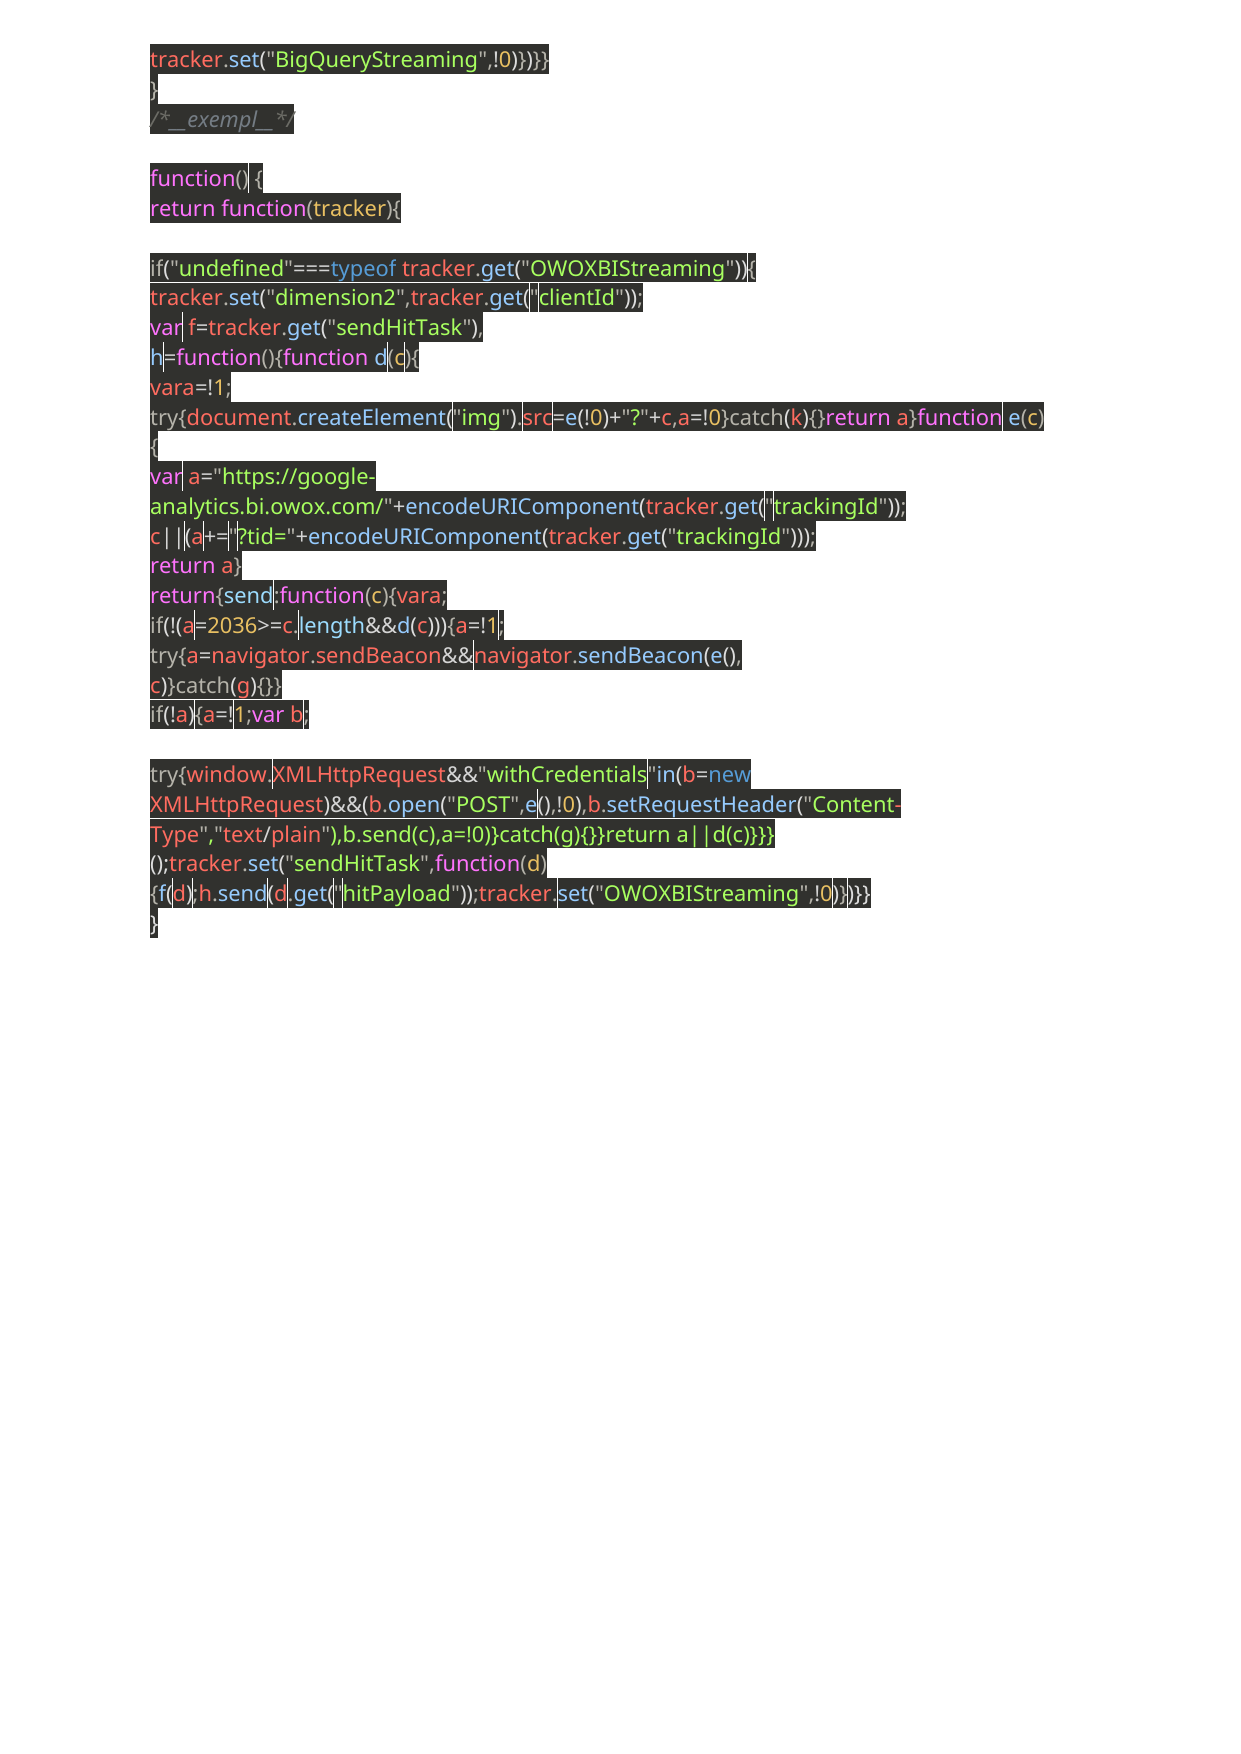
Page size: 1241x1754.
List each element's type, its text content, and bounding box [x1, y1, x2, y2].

text /*__exempl__*/ [150, 104, 1090, 134]
text vara=!1; [150, 372, 1090, 402]
text try{window.XMLHttpRequest&&"withCredentials"in(b=new [150, 759, 1090, 789]
text c||(a+="?tid="+encodeURIComponent(tracker.get("trackingId"))); [150, 521, 1090, 551]
text { [150, 431, 1090, 461]
text tracker.set("dimension2",tracker.get("clientId")); [150, 282, 1090, 312]
text if(!a){a=!1;var b; [150, 699, 1090, 729]
text if(!(a=2036>=c.length&&d(c))){a=!1; [150, 610, 1090, 640]
text h=function(){function d(c){ [150, 342, 1090, 372]
text try{document.createElement("img").src=e(!0)+"?"+c,a=!0}catch(k){}return a}function e(c) [150, 402, 1090, 431]
text XMLHttpRequest)&&(b.open("POST",e(),!0),b.setRequestHeader("Content- [150, 789, 1090, 818]
text ();tracker.set("sendHitTask",function(d) [150, 848, 1090, 878]
text Type","text/plain"),b.send(c),a=!0)}catch(g){}}return a||d(c)}}} [150, 818, 1090, 848]
text return{send:function(c){vara; [150, 580, 1090, 610]
text {f(d);h.send(d.get("hitPayload"));tracker.set("OWOXBIStreaming",!0)})}} [150, 878, 1090, 908]
text } [150, 908, 1090, 938]
text var f=tracker.get("sendHitTask"), [150, 312, 1090, 342]
text c)}catch(g){}} [150, 670, 1090, 699]
text return function(tracker){ [150, 193, 1090, 223]
text } [150, 74, 1090, 104]
text tracker.set("BigQueryStreaming",!0)})}} [150, 44, 1090, 74]
text function() { [150, 163, 1090, 193]
text if("undefined"===typeof tracker.get("OWOXBIStreaming")){ [150, 253, 1090, 282]
text try{a=navigator.sendBeacon&&navigator.sendBeacon(e(), [150, 640, 1090, 670]
text var a="https://google-analytics.bi.owox.com/"+encodeURIComponent(tracker.get("trackingId")); [150, 461, 1090, 521]
text return a} [150, 551, 1090, 580]
